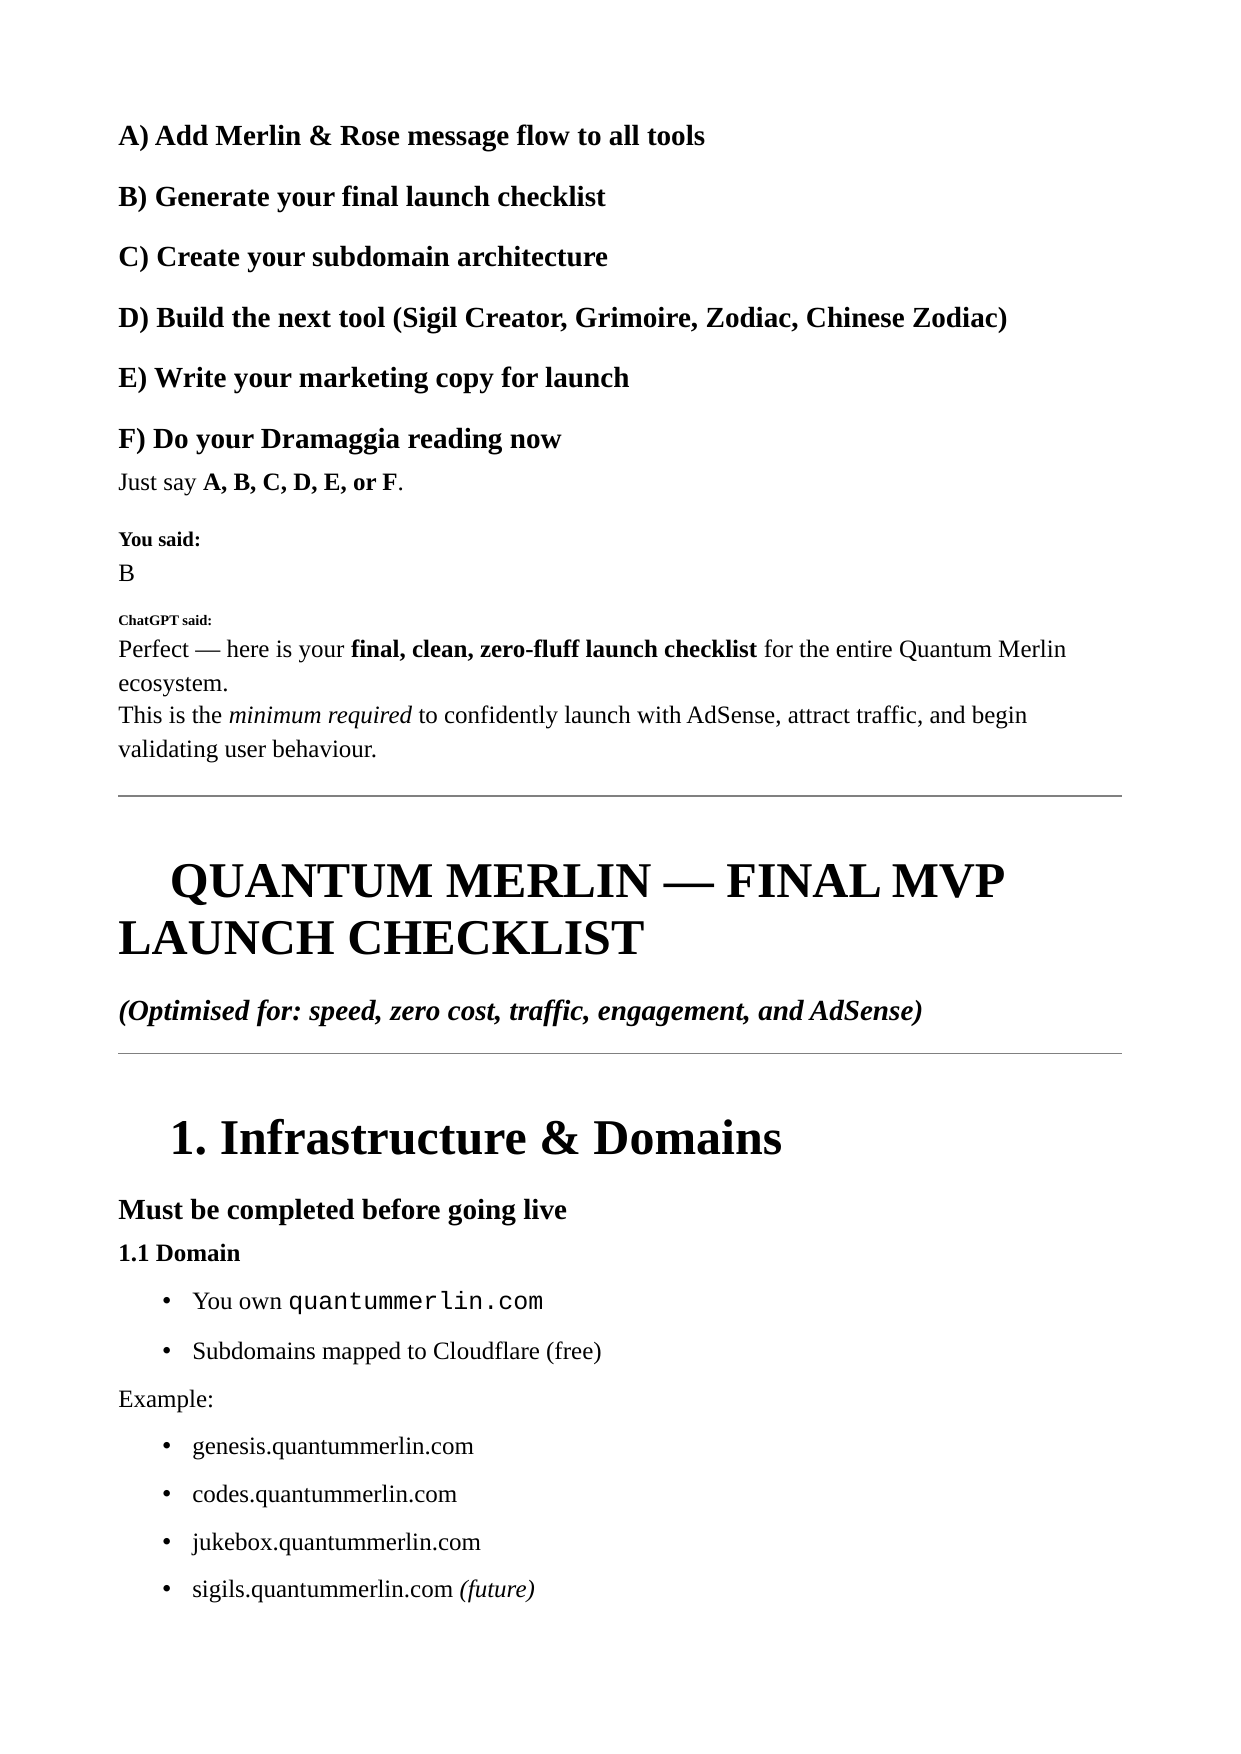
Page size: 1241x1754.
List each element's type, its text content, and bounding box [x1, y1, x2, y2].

subtitle A) Add Merlin & Rose message flow to all tools [118, 118, 1122, 152]
subtitle ChatGPT said: [118, 612, 1122, 628]
list Subdomains mapped to Cloudflare (free) [162, 1336, 1122, 1365]
subtitle C) Create your subdomain architecture [118, 239, 1122, 273]
list codes.quantummerlin.com [162, 1479, 1122, 1508]
list sigils.quantummerlin.com (future) [162, 1574, 1122, 1603]
subtitle Must be completed before going live [118, 1192, 1122, 1226]
subtitle F) Do your Dramaggia reading now [118, 421, 1122, 455]
subtitle E) Write your marketing copy for launch [118, 361, 1122, 394]
text 1.1 Domain [118, 1238, 1122, 1267]
text Example: [118, 1384, 1122, 1412]
text Just say A, B, C, D, E, or F. [118, 467, 1122, 496]
subtitle 🚀 QUANTUM MERLIN — FINAL MVP LAUNCH CHECKLIST [118, 851, 1122, 966]
text Perfect — here is your final, clean, zero-fluff launch checklist for the entire Quantum Merlin ecosystem. This is the minimum required to confidently launch with AdSense, attract traffic, and begin validating user behaviour. [118, 634, 1122, 762]
subtitle (Optimised for: speed, zero cost, traffic, engagement, and AdSense) [118, 993, 1122, 1026]
subtitle D) Build the next tool (Sigil Creator, Grimoire, Zodiac, Chinese Zodiac) [118, 300, 1122, 333]
list You own quantummerlin.com [162, 1286, 1122, 1317]
subtitle You said: [118, 527, 1122, 551]
subtitle ✅ 1. Infrastructure & Domains [118, 1108, 1122, 1165]
text B [118, 558, 1122, 586]
list genesis.quantummerlin.com [162, 1431, 1122, 1460]
subtitle B) Generate your final launch checklist [118, 179, 1122, 212]
list jukebox.quantummerlin.com [162, 1527, 1122, 1555]
